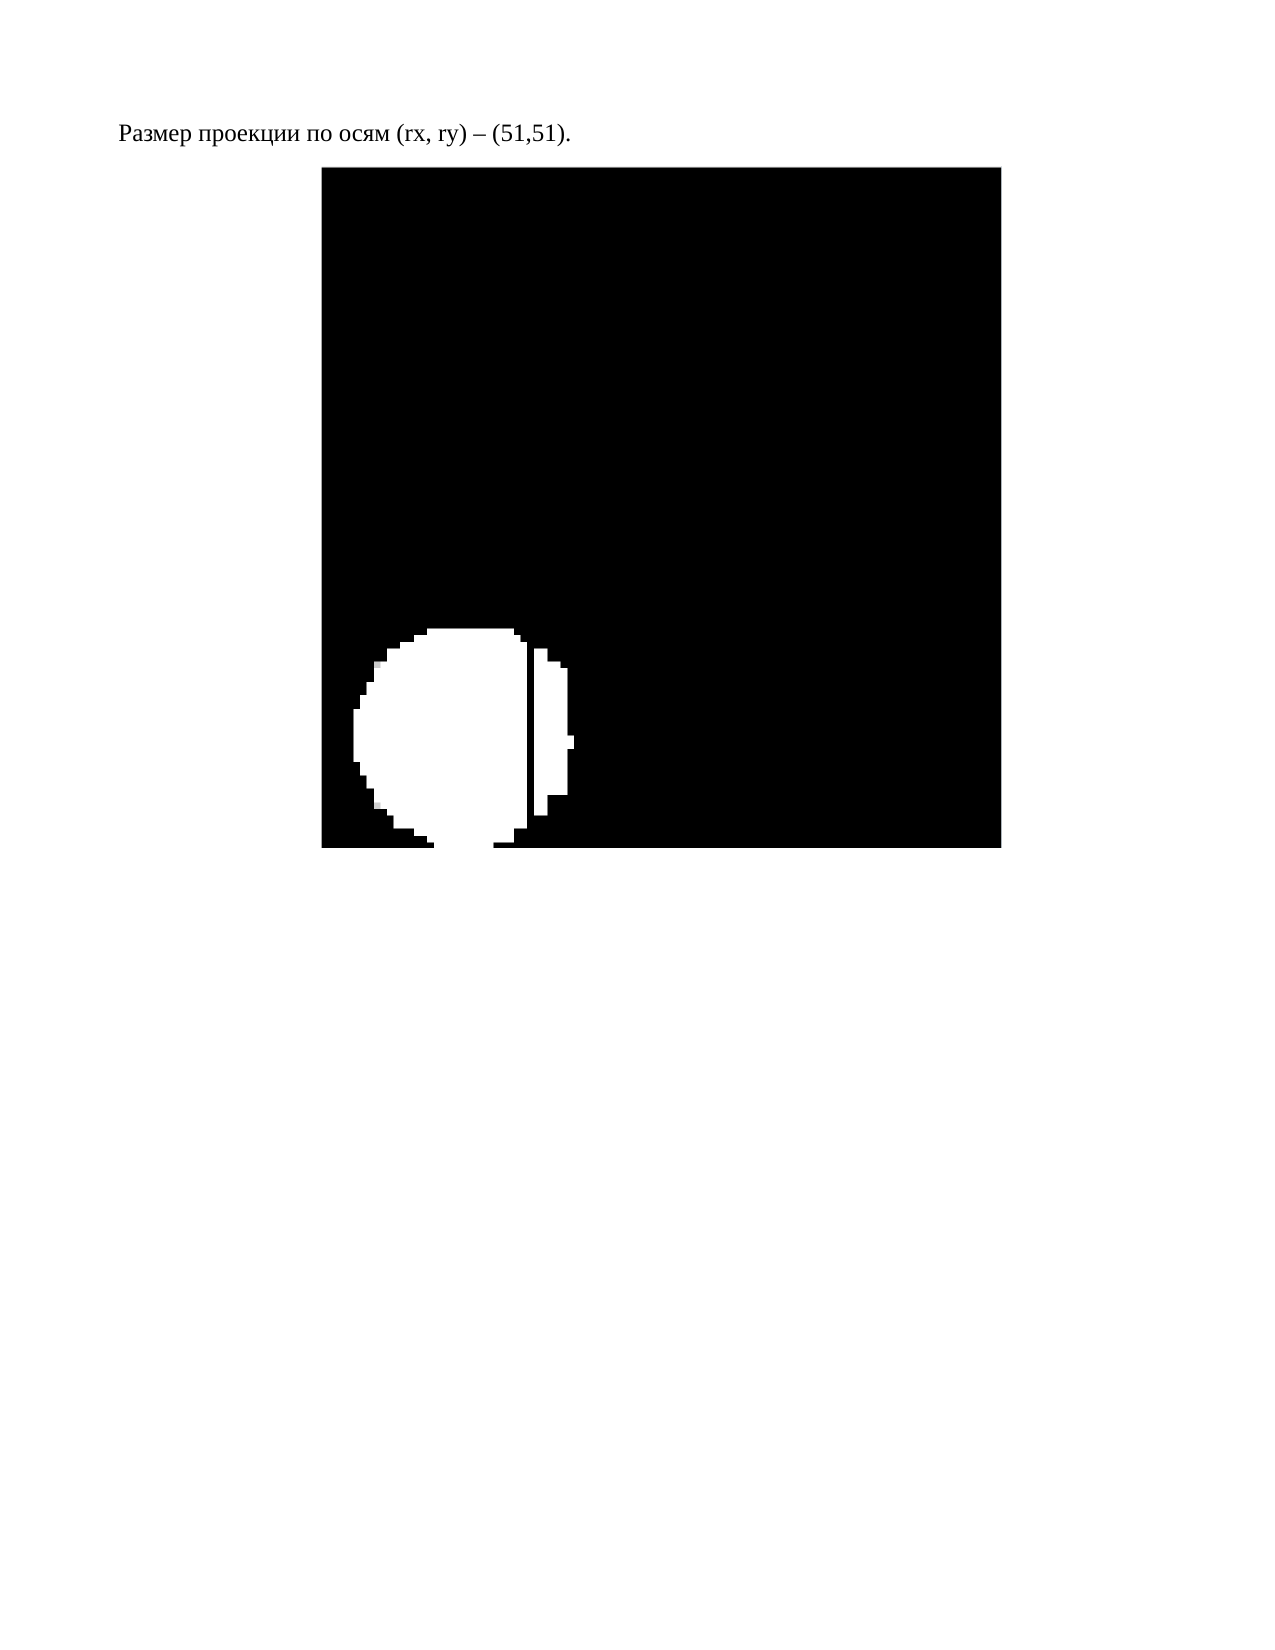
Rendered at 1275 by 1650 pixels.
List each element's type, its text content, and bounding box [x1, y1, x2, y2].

picture [321, 166, 1002, 848]
text Размер проекции по осям (rx, ry) – (51,51). [118, 118, 1157, 147]
